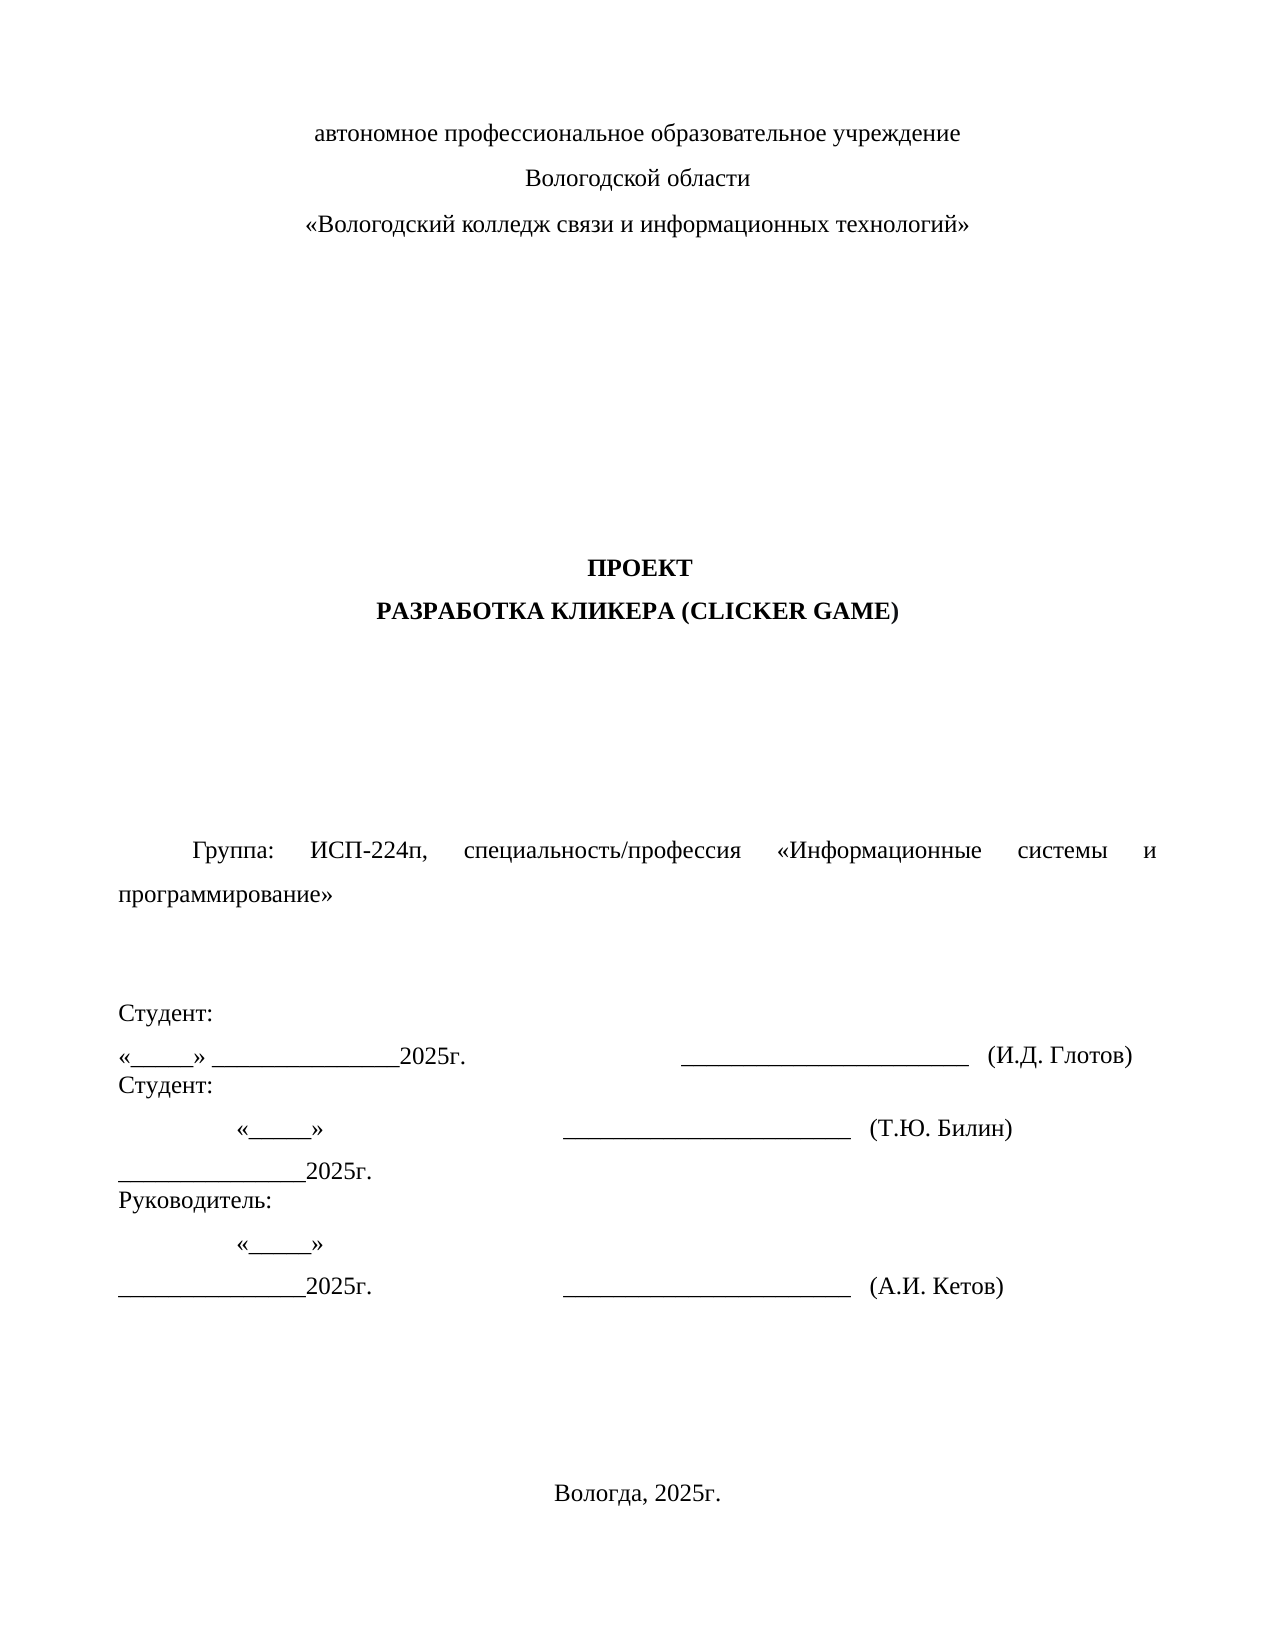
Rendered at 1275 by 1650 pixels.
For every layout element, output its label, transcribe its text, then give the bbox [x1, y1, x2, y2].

table_header Студент: «_____» _______________2025г. [118, 998, 563, 1070]
table_cell _______________________ (Т.Ю. Билин) [563, 1070, 1157, 1185]
text Вологодской области [118, 163, 1157, 192]
table_cell _______________________ (А.И. Кетов) [563, 1185, 1157, 1300]
table_cell Руководитель: «_____» _______________2025г. [118, 1185, 563, 1300]
table_cell Студент: «_____» _______________2025г. [118, 1070, 563, 1185]
table_header _______________________ (И.Д. Глотов) [563, 998, 1157, 1070]
text Группа: ИСП-224п, специальность/профессия «Информационные системы и программирование» [118, 836, 1157, 907]
text Вологда, 2025г. [118, 1478, 1157, 1507]
text «Вологодский колледж связи и информационных технологий» [118, 209, 1157, 238]
text ПРОЕКТ РАЗРАБОТКА КЛИКЕРА (CLICKER GAME) [117, 553, 1157, 625]
text автономное профессиональное образовательное учреждение [118, 118, 1157, 147]
